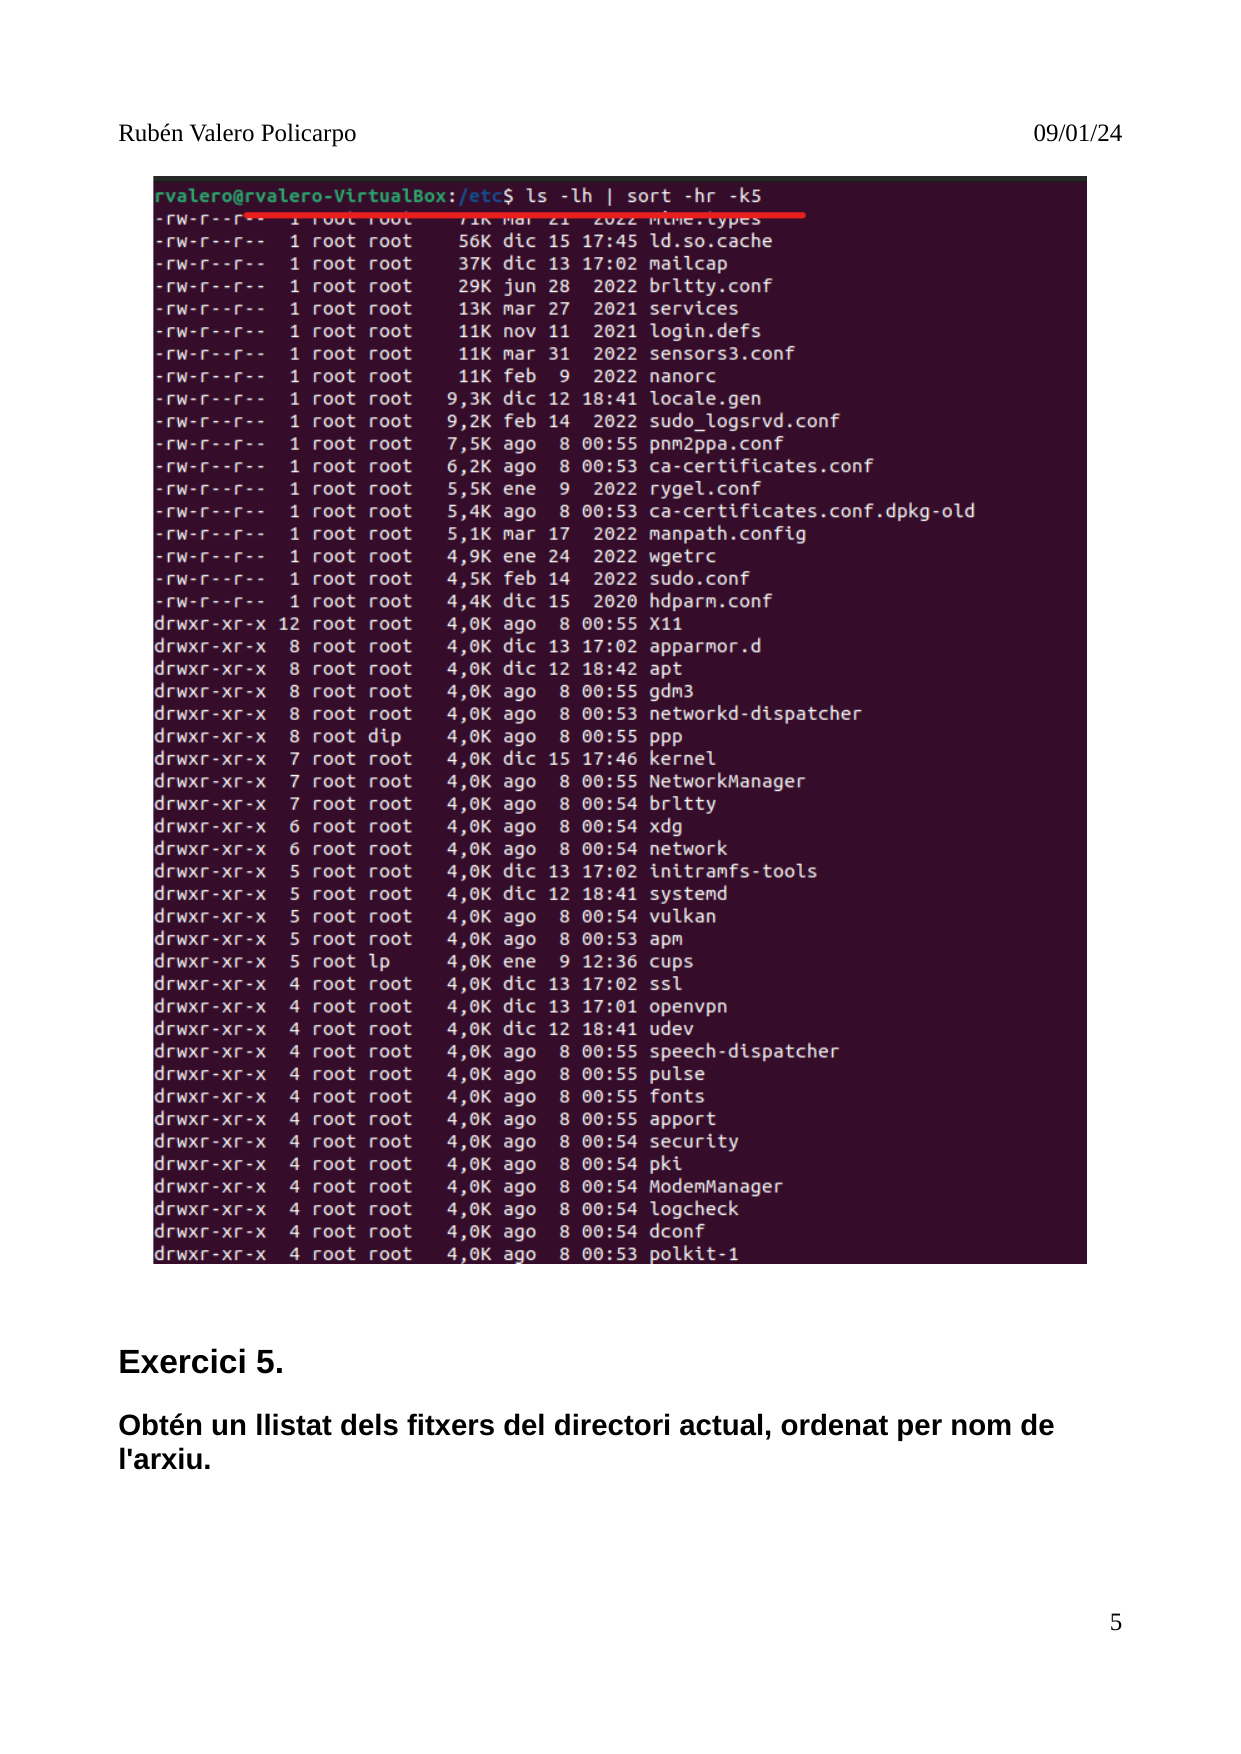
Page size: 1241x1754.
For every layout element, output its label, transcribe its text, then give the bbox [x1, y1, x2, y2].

picture [153, 176, 1087, 1264]
subtitle Exercici 5. [118, 1342, 1122, 1381]
subtitle Obtén un llistat dels fitxers del directori actual, ordenat per nom de l'arxiu. [118, 1408, 1122, 1476]
